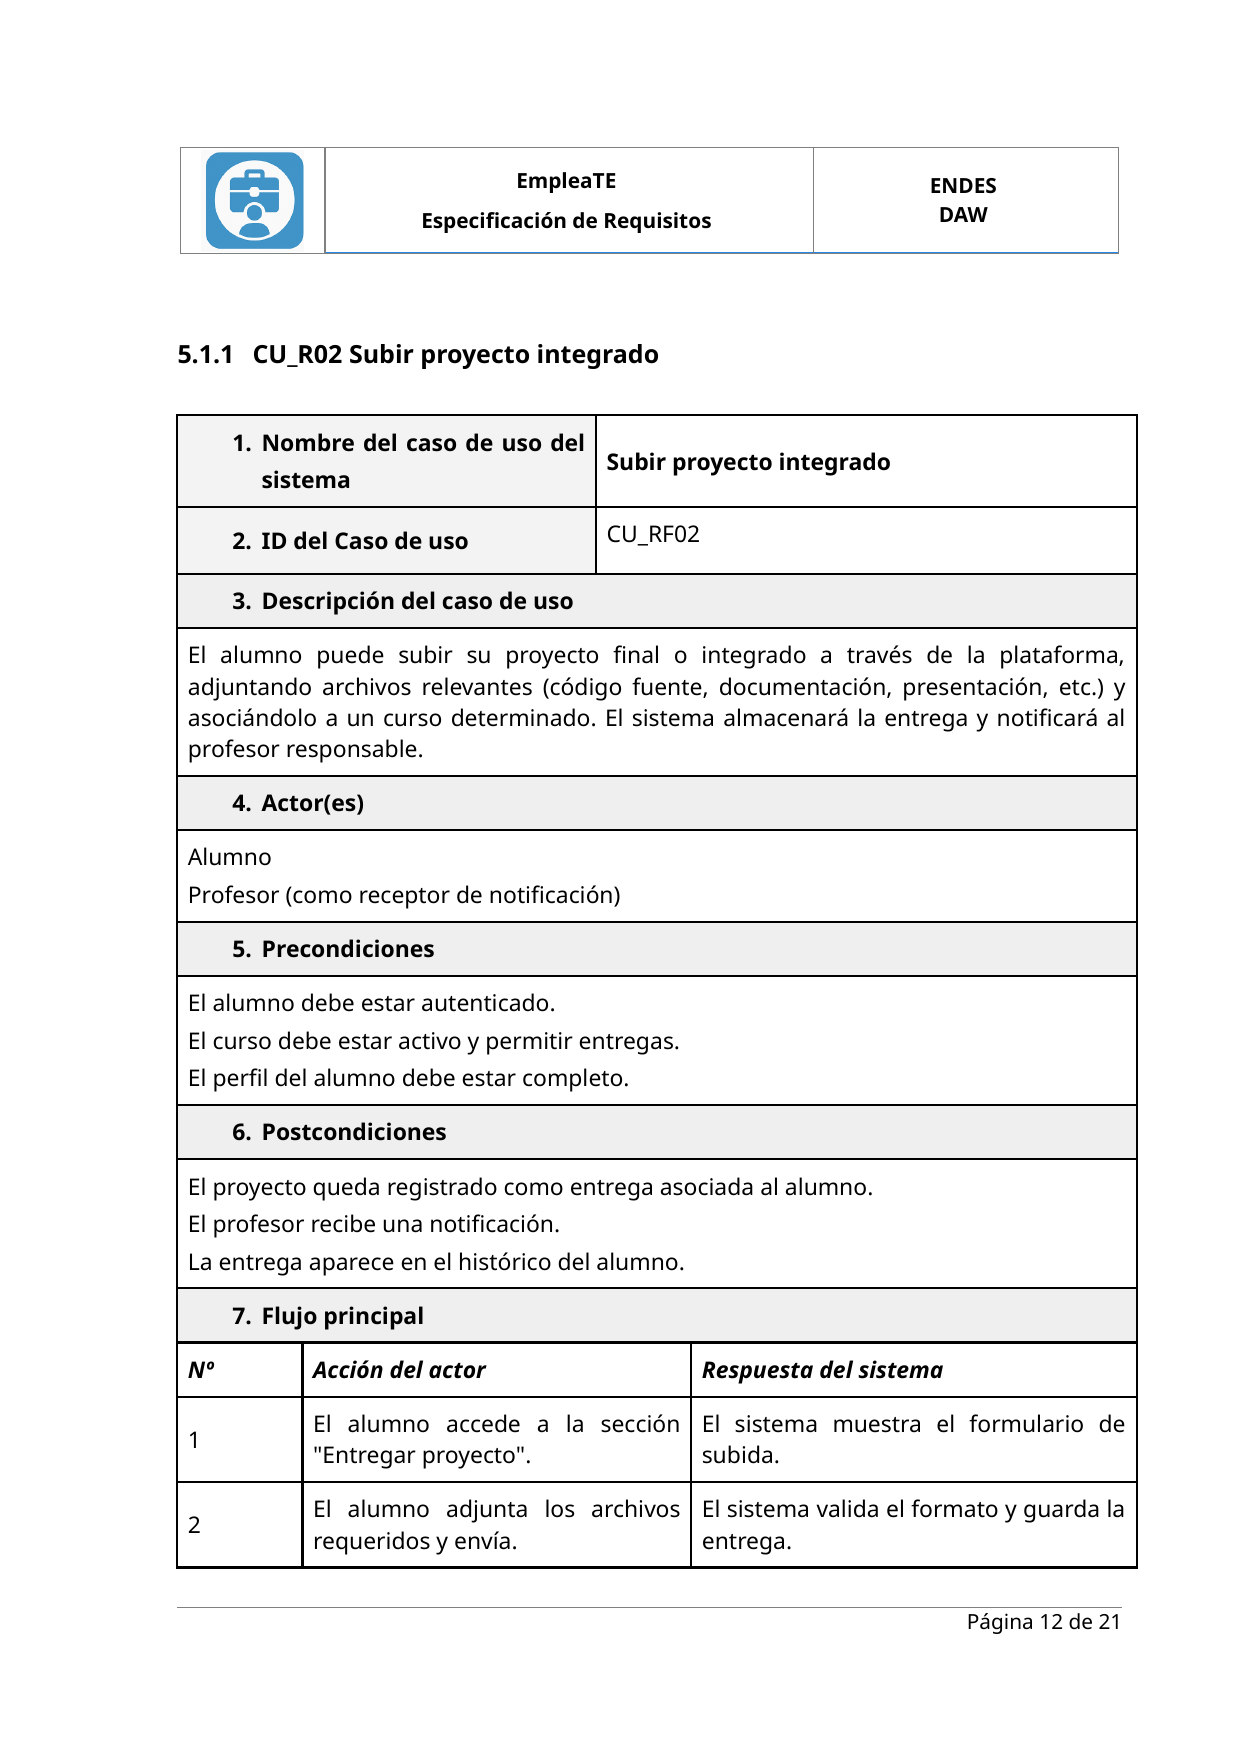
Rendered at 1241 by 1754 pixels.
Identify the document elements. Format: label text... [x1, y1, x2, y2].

table_cell 1 [178, 1398, 301, 1481]
table_cell El alumno puede subir su proyecto final o integrado a través de la plataforma, adjuntando archivos relevantes (código fuente, documentación, presentación, etc.) y asociándolo a un curso determinado. El sistema almacenará la entrega y notificará al profesor responsable. [178, 629, 1136, 775]
table_cell CU_RF02 [597, 508, 1136, 573]
picture [201, 150, 304, 252]
table_cell 2 [178, 1483, 301, 1566]
table_cell Descripción del caso de uso [178, 575, 1136, 627]
table_cell Precondiciones [178, 923, 1136, 975]
table_cell El alumno accede a la sección "Entregar proyecto". [304, 1398, 690, 1481]
table_cell El sistema muestra el formulario de subida. [692, 1398, 1136, 1481]
table_cell Acción del actor [304, 1344, 690, 1396]
table_cell El proyecto queda registrado como entrega asociada al alumno. El profesor recibe una notificación. La entrega aparece en el histórico del alumno. [178, 1160, 1136, 1287]
table_cell Alumno Profesor (como receptor de notificación) [178, 831, 1136, 921]
table_cell Respuesta del sistema [692, 1344, 1136, 1396]
table_header Nombre del caso de uso del sistema [178, 416, 595, 506]
table_cell Postcondiciones [178, 1106, 1136, 1158]
table_cell El alumno debe estar autenticado. El curso debe estar activo y permitir entregas. El perfil del alumno debe estar completo. [178, 977, 1136, 1104]
table_cell Nº [178, 1344, 301, 1396]
table_cell ID del Caso de uso [178, 508, 595, 573]
subtitle CU_R02 Subir proyecto integrado [177, 336, 1122, 371]
table_cell El alumno adjunta los archivos requeridos y envía. [304, 1483, 690, 1566]
table_cell Flujo principal [178, 1289, 1136, 1341]
table_cell Actor(es) [178, 777, 1136, 829]
table_header Subir proyecto integrado [597, 416, 1136, 506]
table_cell El sistema valida el formato y guarda la entrega. [692, 1483, 1136, 1566]
